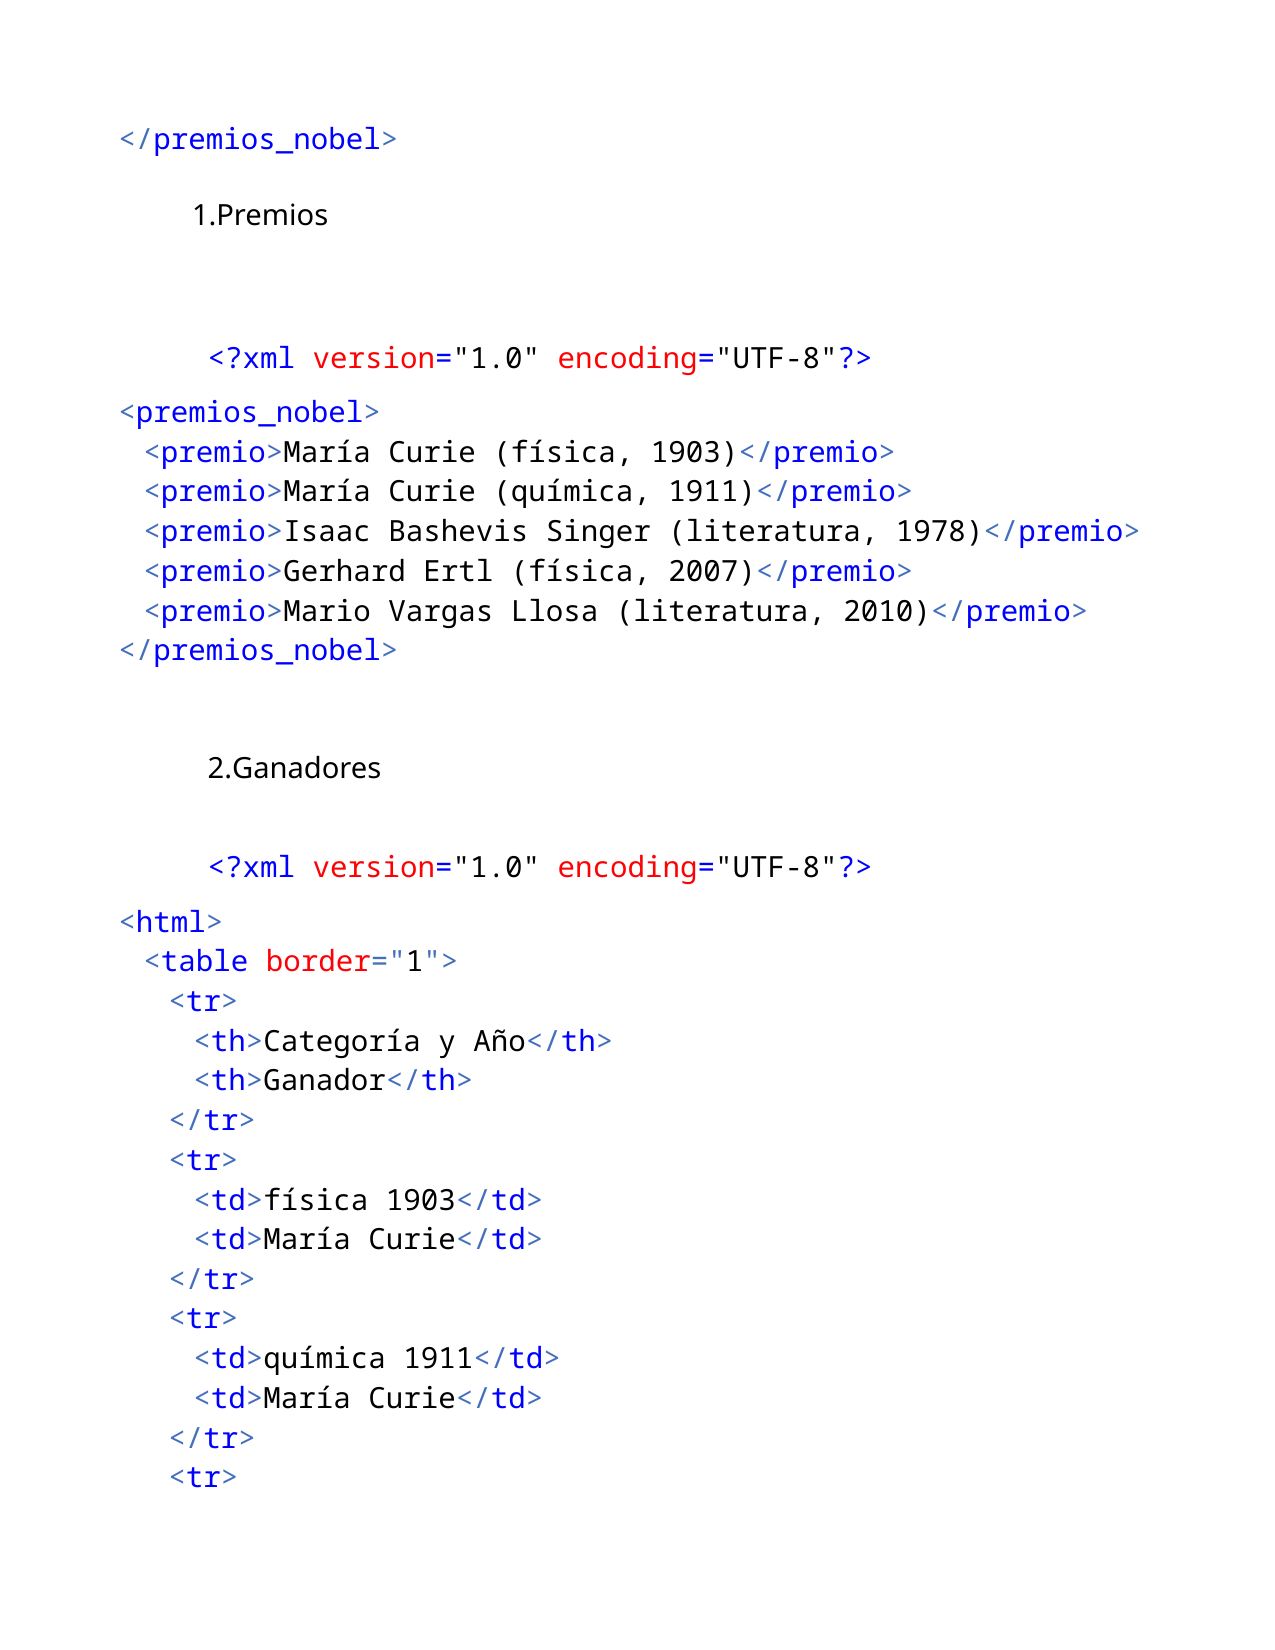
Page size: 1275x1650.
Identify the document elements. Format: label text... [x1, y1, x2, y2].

text <html> [118, 901, 1157, 941]
text </tr> [118, 1099, 1157, 1139]
text <td>química 1911</td> [118, 1337, 1157, 1377]
text <tr> [118, 1457, 1157, 1496]
text <td>María Curie</td> [118, 1377, 1157, 1417]
text <td>física 1903</td> [118, 1179, 1157, 1218]
text <th>Ganador</th> [118, 1060, 1157, 1099]
text <premio>Isaac Bashevis Singer (literatura, 1978)</premio> [118, 510, 1157, 550]
text <premio>Mario Vargas Llosa (literatura, 2010)</premio> [118, 590, 1157, 629]
text </premios_nobel> [118, 629, 1157, 669]
text <th>Categoría y Año</th> [118, 1020, 1157, 1060]
text <premio>Gerhard Ertl (física, 2007)</premio> [118, 550, 1157, 590]
text <premio>María Curie (física, 1903)</premio> [118, 431, 1157, 471]
list <?xml version="1.0" encoding="UTF-8"?> [134, 847, 1141, 886]
list Ganadores [134, 747, 1141, 787]
list <?xml version="1.0" encoding="UTF-8"?> [134, 337, 1141, 377]
text </tr> [118, 1417, 1157, 1457]
list Premios [118, 194, 1157, 234]
text <premio>María Curie (química, 1911)</premio> [118, 471, 1157, 510]
text <tr> [118, 980, 1157, 1020]
text </tr> [118, 1258, 1157, 1298]
text <premios_nobel> [118, 391, 1157, 431]
text <tr> [118, 1298, 1157, 1337]
text <table border="1"> [118, 941, 1157, 980]
text <tr> [118, 1139, 1157, 1179]
text <td>María Curie</td> [118, 1218, 1157, 1258]
text </premios_nobel> [118, 118, 1157, 158]
